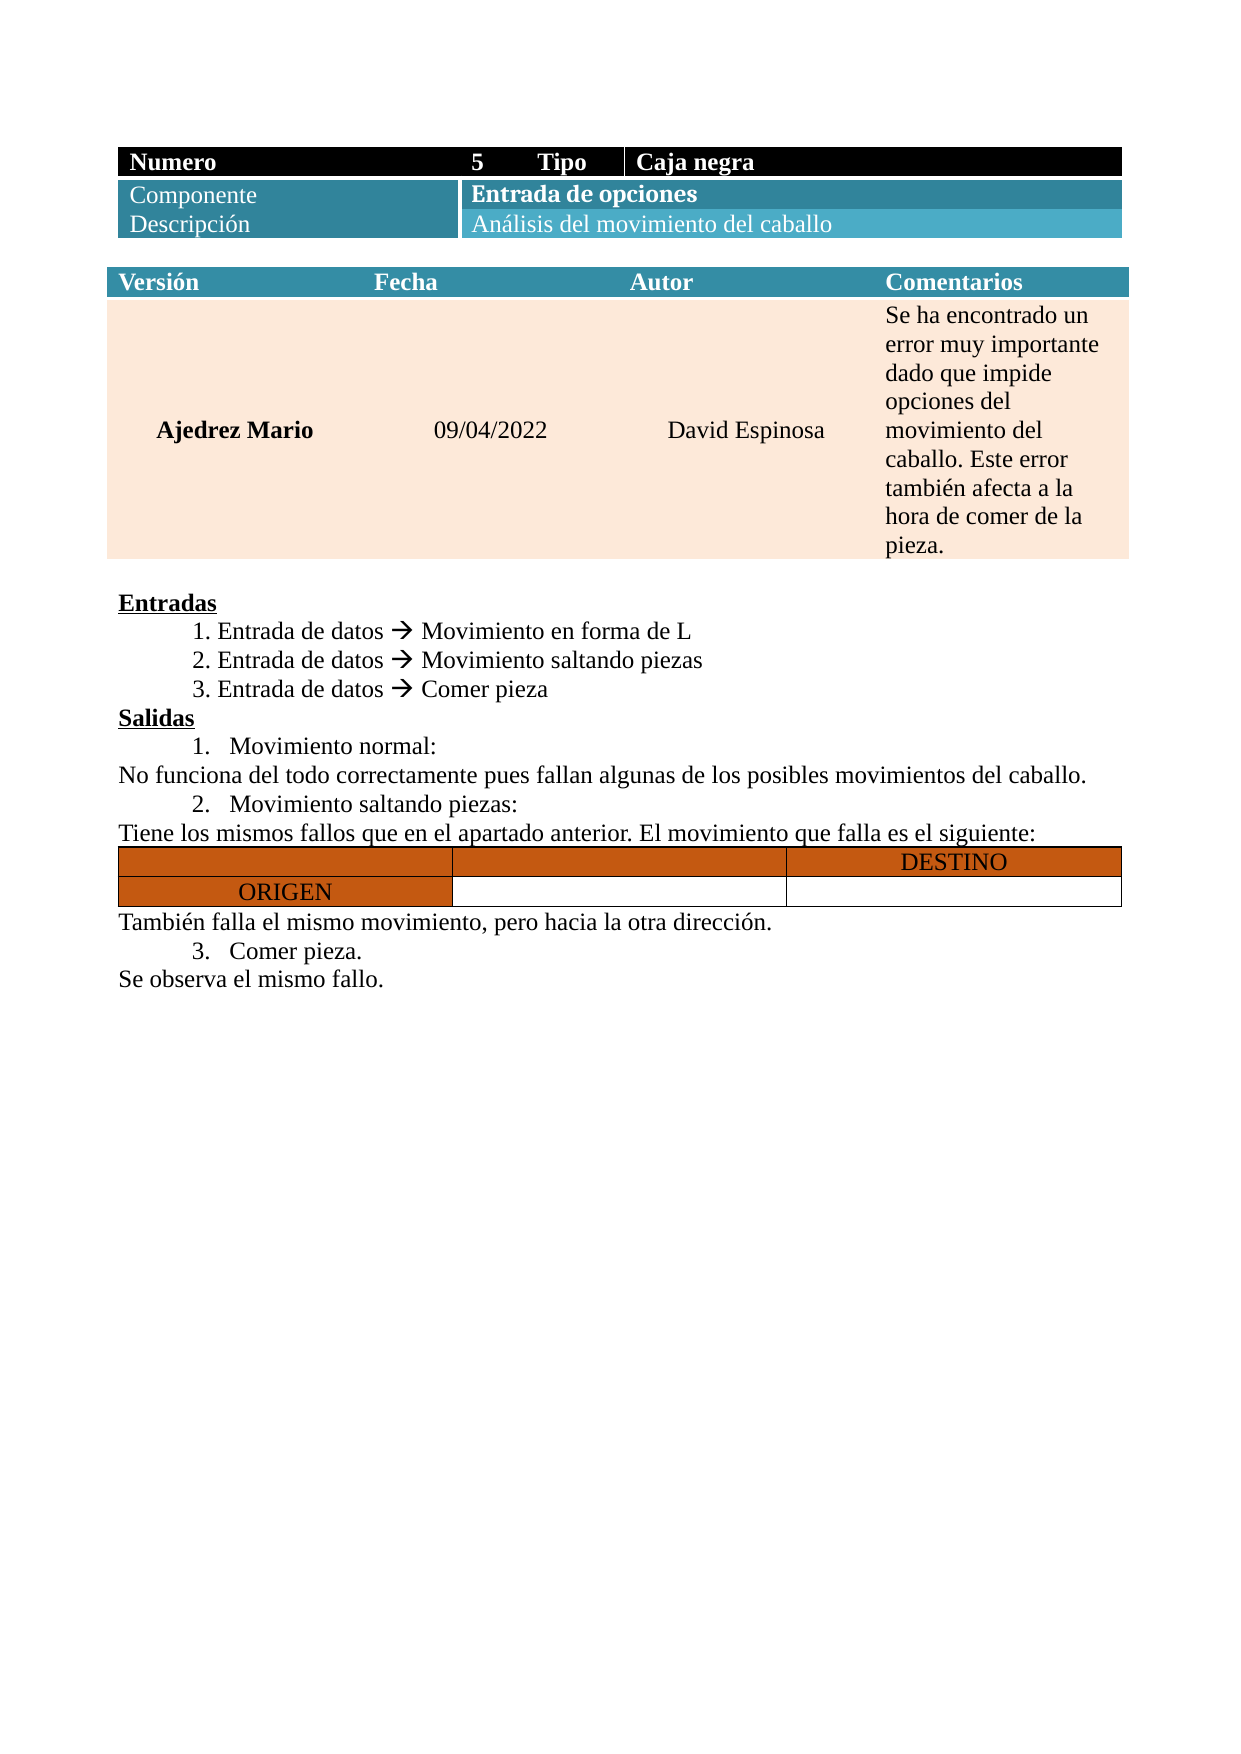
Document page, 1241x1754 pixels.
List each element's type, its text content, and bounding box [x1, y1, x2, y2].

text Se observa el mismo fallo. [118, 964, 1122, 993]
text Entradas [118, 588, 1122, 616]
list Movimiento normal: [192, 731, 1122, 760]
table_header [453, 848, 786, 876]
text También falla el mismo movimiento, pero hacia la otra dirección. [118, 907, 1122, 936]
table_cell Ajedrez Mario [107, 300, 363, 559]
table_header Comentarios [874, 267, 1129, 297]
table_cell Descripción [118, 209, 458, 238]
table_header [119, 848, 452, 876]
table_cell Se ha encontrado un error muy importante dado que impide opciones del movimiento del caballo. Este error también afecta a la hora de comer de la pieza. [874, 300, 1129, 559]
table_cell Entrada de opciones [462, 180, 1122, 209]
table_header Tipo [526, 147, 624, 176]
text 2. Entrada de datos  Movimiento saltando piezas [118, 645, 1122, 674]
table_cell 09/04/2022 [363, 300, 618, 559]
table_header Autor [618, 267, 874, 297]
text Salidas [118, 703, 1122, 731]
table_cell [453, 877, 786, 906]
table_cell ORIGEN [119, 877, 452, 906]
table_cell David Espinosa [618, 300, 874, 559]
table_header Caja negra [625, 147, 1122, 176]
table_cell Análisis del movimiento del caballo [462, 209, 1122, 238]
text 3. Entrada de datos  Comer pieza [118, 674, 1122, 703]
table_header Fecha [363, 267, 618, 297]
table_cell [787, 877, 1121, 906]
table_cell Componente [118, 180, 458, 209]
text No funciona del todo correctamente pues fallan algunas de los posibles movimientos del caballo. [118, 760, 1122, 789]
list Comer pieza. [192, 936, 1122, 964]
text 1. Entrada de datos  Movimiento en forma de L [118, 616, 1122, 645]
table_header DESTINO [787, 848, 1121, 876]
text Tiene los mismos fallos que en el apartado anterior. El movimiento que falla es el siguiente: [118, 818, 1122, 846]
table_header 5 [460, 147, 526, 176]
table_header Versión [107, 267, 363, 297]
table_header Numero [118, 147, 460, 176]
list Movimiento saltando piezas: [192, 789, 1122, 818]
